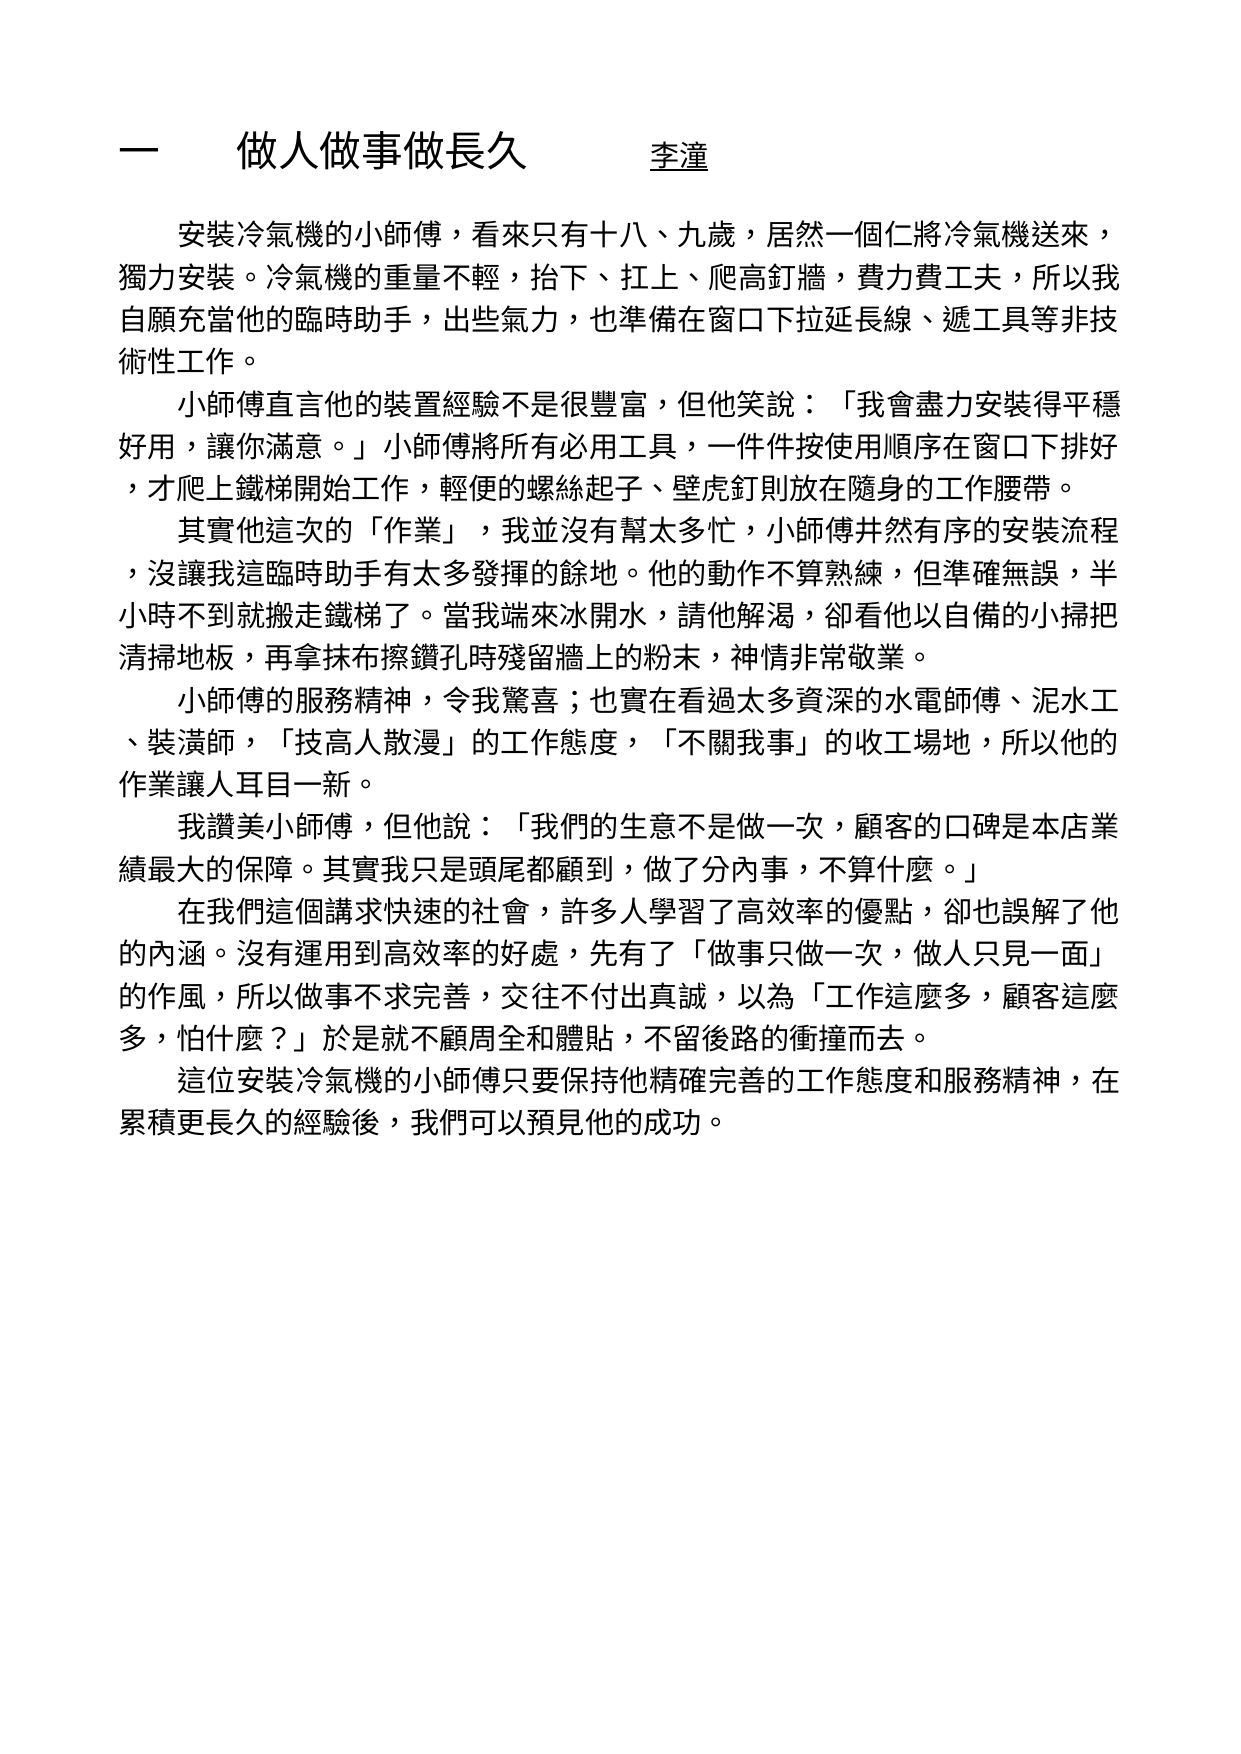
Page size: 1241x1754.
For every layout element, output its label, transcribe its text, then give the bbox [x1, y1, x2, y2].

text 小師傅的服務精神，令我驚喜；也實在看過太多資深的水電師傅、泥水工、裝潢師，「技高人散漫」的工作態度，「不關我事」的收工場地，所以他的作業讓人耳目一新。 [118, 677, 1122, 804]
text 在我們這個講求快速的社會，許多人學習了高效率的優點，卻也誤解了他的內涵。沒有運用到高效率的好處，先有了「做事只做一次，做人只見一面」的作風，所以做事不求完善，交往不付出真誠，以為「工作這麼多，顧客這麼多，怕什麼？」於是就不顧周全和體貼，不留後路的衝撞而去。 [118, 889, 1122, 1058]
text 安裝冷氣機的小師傅，看來只有十八、九歲，居然一個仁將冷氣機送來，獨力安裝。冷氣機的重量不輕，抬下、扛上、爬高釘牆，費力費工夫，所以我自願充當他的臨時助手，出些氣力，也準備在窗口下拉延長線、遞工具等非技術性工作。 [118, 212, 1122, 381]
text 小師傅直言他的裝置經驗不是很豐富，但他笑說：「我會盡力安裝得平穩好用，讓你滿意。」小師傅將所有必用工具，一件件按使用順序在窗口下排好，才爬上鐵梯開始工作，輕便的螺絲起子、壁虎釘則放在隨身的工作腰帶。 [118, 381, 1122, 508]
text 其實他這次的「作業」，我並沒有幫太多忙，小師傅井然有序的安裝流程，沒讓我這臨時助手有太多發揮的餘地。他的動作不算熟練，但準確無誤，半小時不到就搬走鐵梯了。當我端來冰開水，請他解渴，卻看他以自備的小掃把清掃地板，再拿抹布擦鑽孔時殘留牆上的粉末，神情非常敬業。 [118, 508, 1122, 677]
text 一 做人做事做長久 李潼 [118, 118, 1122, 178]
text 我讚美小師傅，但他說：「我們的生意不是做一次，顧客的口碑是本店業績最大的保障。其實我只是頭尾都顧到，做了分內事，不算什麼。」 [118, 804, 1122, 889]
text 這位安裝冷氣機的小師傅只要保持他精確完善的工作態度和服務精神，在累積更長久的經驗後，我們可以預見他的成功。 [118, 1058, 1122, 1142]
